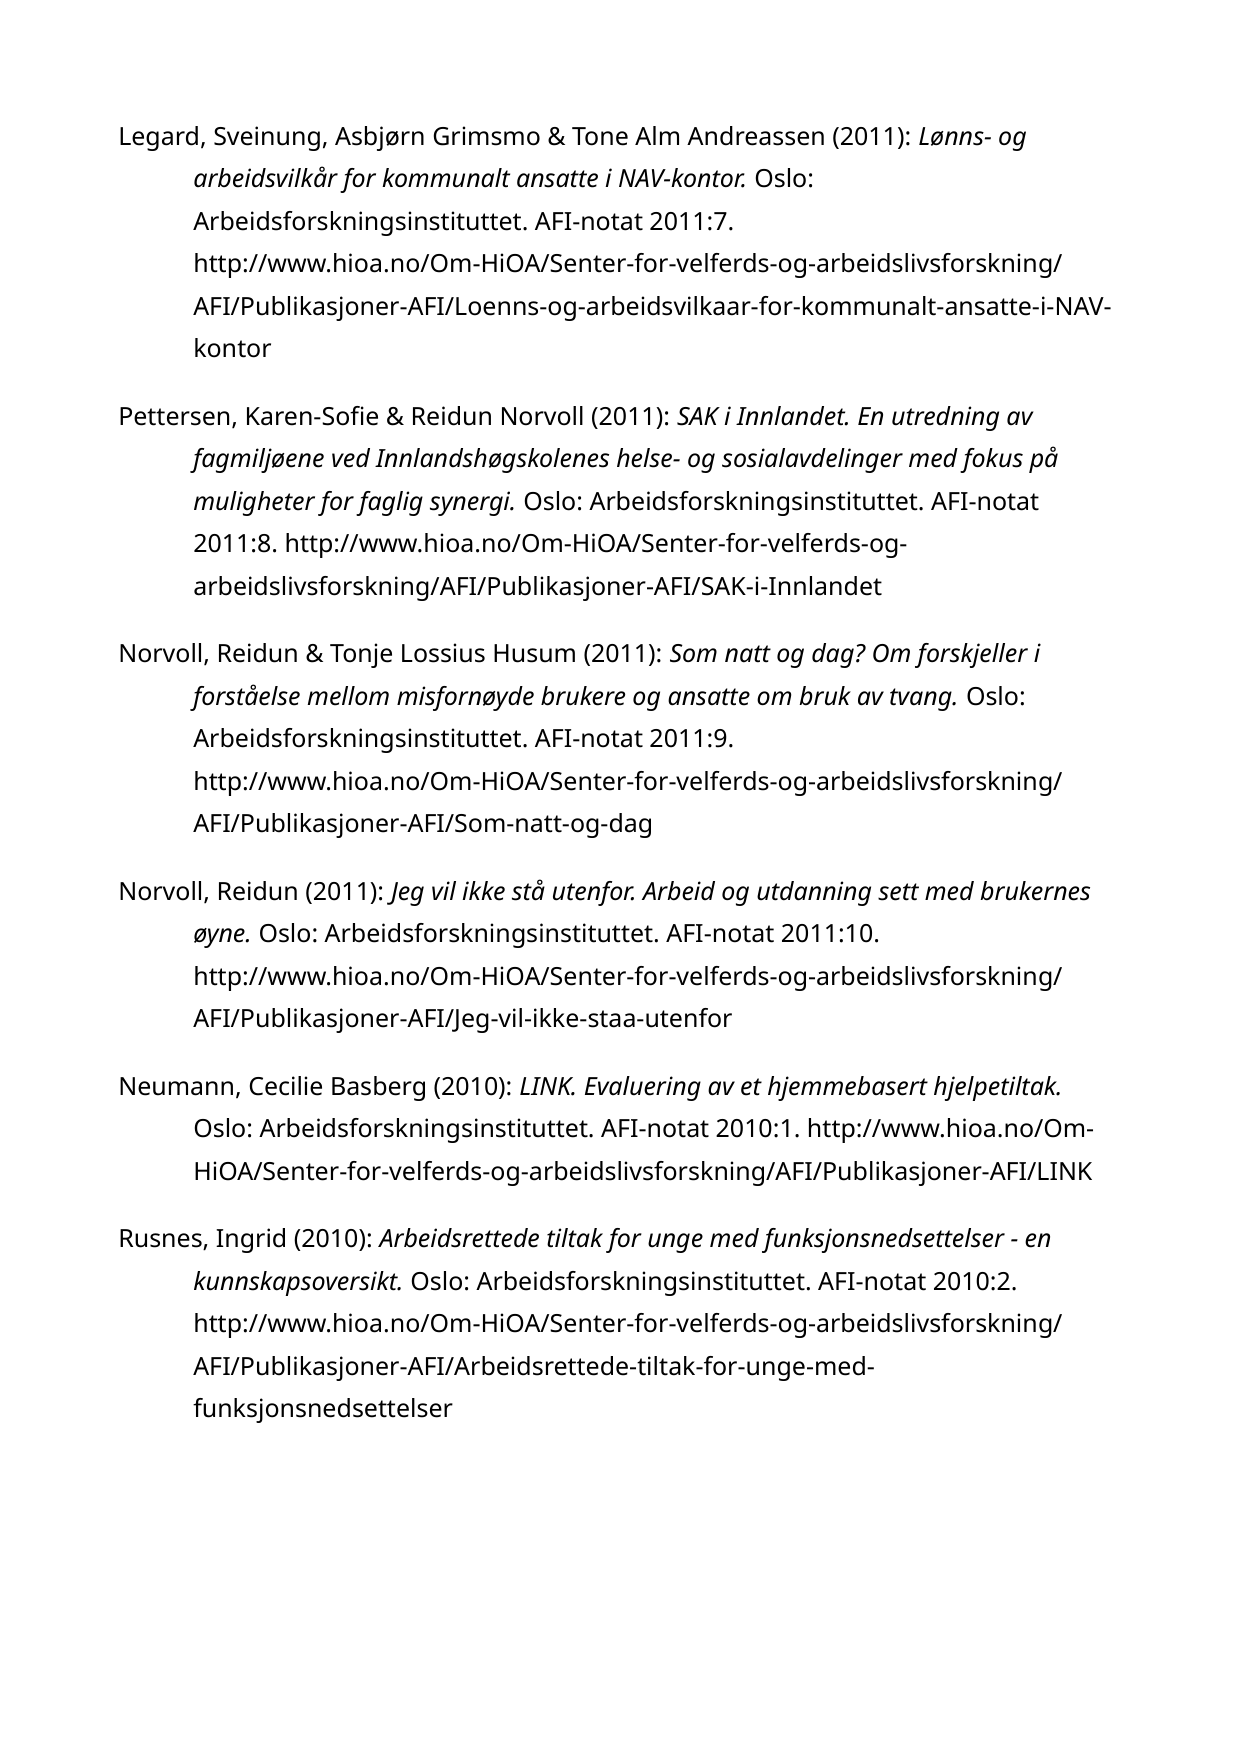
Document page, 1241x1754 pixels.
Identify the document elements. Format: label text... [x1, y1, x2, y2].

list Legard, Sveinung, Asbjørn Grimsmo & Tone Alm Andreassen (2011): Lønns- og arbeidsvilkår for kommunalt ansatte i NAV-kontor. Oslo: Arbeidsforskningsinstituttet. AFI-notat 2011:7. http://www.hioa.no/Om-HiOA/Senter-for-velferds-og-arbeidslivsforskning/AFI/Publikasjoner-AFI/Loenns-og-arbeidsvilkaar-for-kommunalt-ansatte-i-NAV-kontor [118, 118, 1122, 365]
list Norvoll, Reidun (2011): Jeg vil ikke stå utenfor. Arbeid og utdanning sett med brukernes øyne. Oslo: Arbeidsforskningsinstituttet. AFI-notat 2011:10. http://www.hioa.no/Om-HiOA/Senter-for-velferds-og-arbeidslivsforskning/AFI/Publikasjoner-AFI/Jeg-vil-ikke-staa-utenfor [118, 873, 1122, 1035]
list Pettersen, Karen-Sofie & Reidun Norvoll (2011): SAK i Innlandet. En utredning av fagmiljøene ved Innlandshøgskolenes helse- og sosialavdelinger med fokus på muligheter for faglig synergi. Oslo: Arbeidsforskningsinstituttet. AFI-notat 2011:8. http://www.hioa.no/Om-HiOA/Senter-for-velferds-og-arbeidslivsforskning/AFI/Publikasjoner-AFI/SAK-i-Innlandet [118, 398, 1122, 602]
list Rusnes, Ingrid (2010): Arbeidsrettede tiltak for unge med funksjonsnedsettelser - en kunnskapsoversikt. Oslo: Arbeidsforskningsinstituttet. AFI-notat 2010:2. http://www.hioa.no/Om-HiOA/Senter-for-velferds-og-arbeidslivsforskning/AFI/Publikasjoner-AFI/Arbeidsrettede-tiltak-for-unge-med-funksjonsnedsettelser [118, 1221, 1122, 1425]
list Neumann, Cecilie Basberg (2010): LINK. Evaluering av et hjemmebasert hjelpetiltak. Oslo: Arbeidsforskningsinstituttet. AFI-notat 2010:1. http://www.hioa.no/Om-HiOA/Senter-for-velferds-og-arbeidslivsforskning/AFI/Publikasjoner-AFI/LINK [118, 1068, 1122, 1187]
list Norvoll, Reidun & Tonje Lossius Husum (2011): Som natt og dag? Om forskjeller i forståelse mellom misfornøyde brukere og ansatte om bruk av tvang. Oslo: Arbeidsforskningsinstituttet. AFI-notat 2011:9. http://www.hioa.no/Om-HiOA/Senter-for-velferds-og-arbeidslivsforskning/AFI/Publikasjoner-AFI/Som-natt-og-dag [118, 636, 1122, 840]
